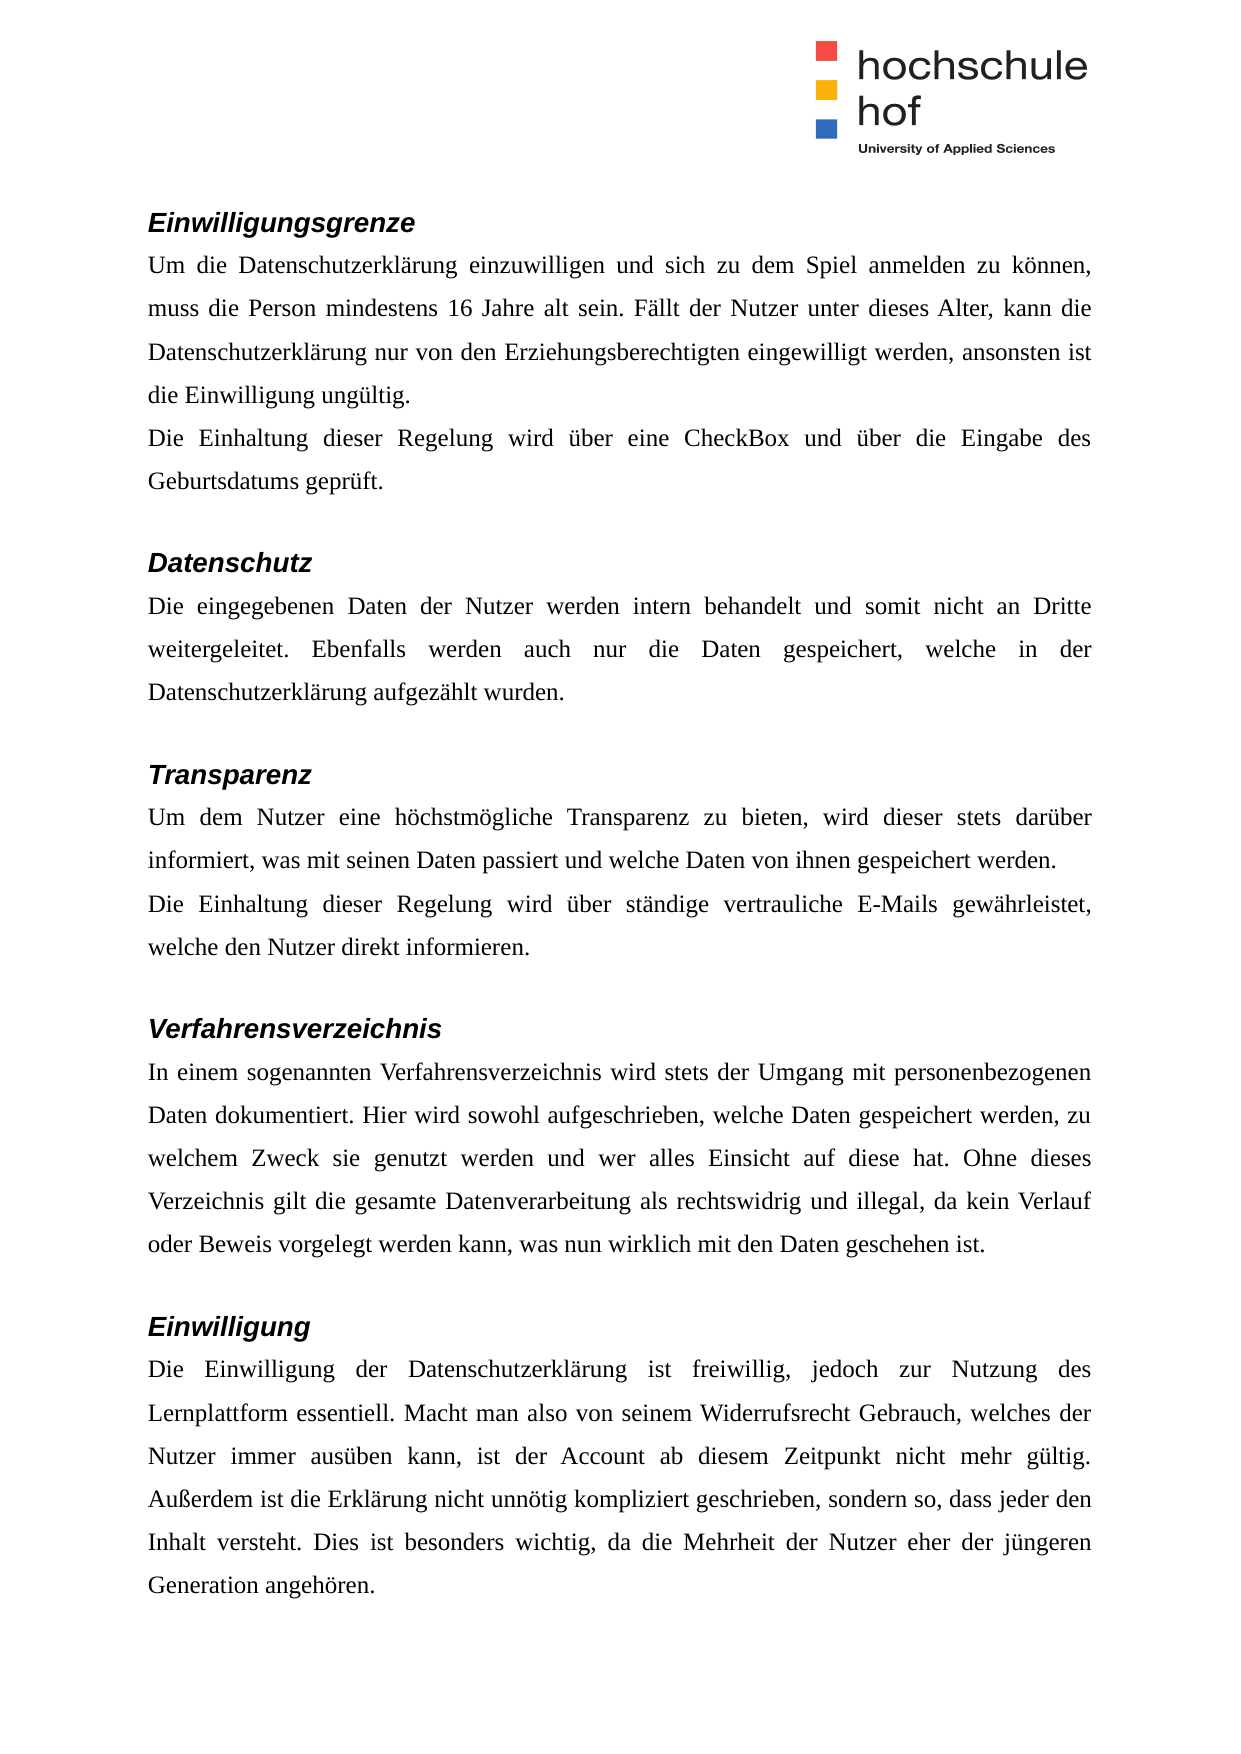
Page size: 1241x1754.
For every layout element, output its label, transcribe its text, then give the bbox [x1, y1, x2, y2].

text Um die Datenschutzerklärung einzuwilligen und sich zu dem Spiel anmelden zu können, muss die Person mindestens 16 Jahre alt sein. Fällt der Nutzer unter dieses Alter, kann die Datenschutzerklärung nur von den Erziehungsberechtigten eingewilligt werden, ansonsten ist die Einwilligung ungültig. [148, 250, 1092, 408]
subtitle Einwilligungsgrenze [148, 206, 1092, 238]
text Die eingegebenen Daten der Nutzer werden intern behandelt und somit nicht an Dritte weitergeleitet. Ebenfalls werden auch nur die Daten gespeichert, welche in der Datenschutzerklärung aufgezählt wurden. [148, 591, 1092, 706]
subtitle Einwilligung [148, 1310, 1092, 1342]
subtitle Transparenz [148, 758, 1092, 790]
text In einem sogenannten Verfahrensverzeichnis wird stets der Umgang mit personenbezogenen Daten dokumentiert. Hier wird sowohl aufgeschrieben, welche Daten gespeichert werden, zu welchem Zweck sie genutzt werden und wer alles Einsicht auf diese hat. Ohne dieses Verzeichnis gilt die gesamte Datenverarbeitung als rechtswidrig und illegal, da kein Verlauf oder Beweis vorgelegt werden kann, was nun wirklich mit den Daten geschehen ist. [148, 1057, 1092, 1258]
text Um dem Nutzer eine höchstmögliche Transparenz zu bieten, wird dieser stets darüber informiert, was mit seinen Daten passiert und welche Daten von ihnen gespeichert werden. [148, 802, 1092, 874]
text Die Einhaltung dieser Regelung wird über eine CheckBox und über die Eingabe des Geburtsdatums geprüft. [148, 423, 1092, 495]
text Die Einhaltung dieser Regelung wird über ständige vertrauliche E-Mails gewährleistet, welche den Nutzer direkt informieren. [148, 889, 1092, 961]
subtitle Verfahrensverzeichnis [148, 1012, 1092, 1044]
subtitle Datenschutz [148, 547, 1092, 578]
text Die Einwilligung der Datenschutzerklärung ist freiwillig, jedoch zur Nutzung des Lernplattform essentiell. Macht man also von seinem Widerrufsrecht Gebrauch, welches der Nutzer immer ausüben kann, ist der Account ab diesem Zeitpunkt nicht mehr gültig. Außerdem ist die Erklärung nicht unnötig kompliziert geschrieben, sondern so, dass jeder den Inhalt versteht. Dies ist besonders wichtig, da die Mehrheit der Nutzer eher der jüngeren Generation angehören. [148, 1354, 1092, 1599]
picture [815, 41, 1087, 155]
